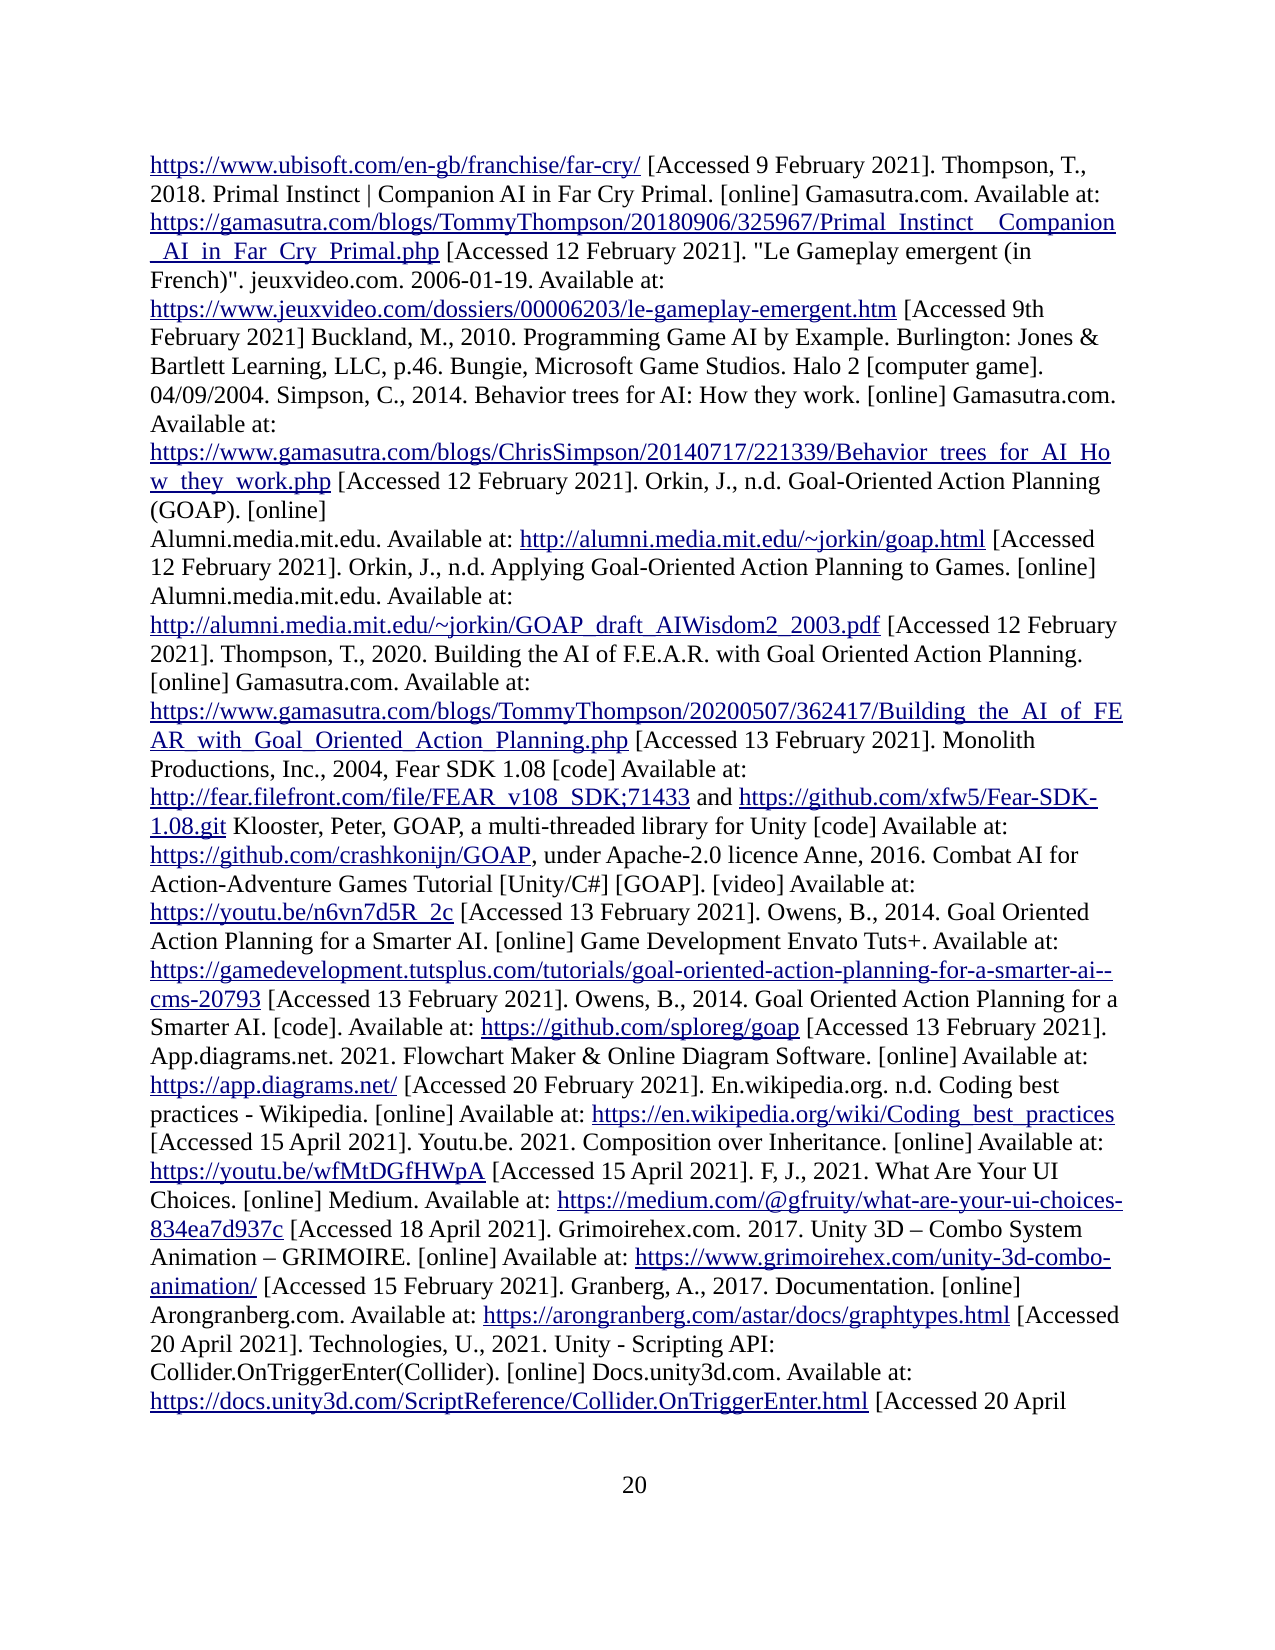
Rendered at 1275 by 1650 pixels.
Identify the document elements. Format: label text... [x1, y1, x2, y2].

text https://www.ubisoft.com/en-gb/franchise/far-cry/ [Accessed 9 February 2021]. Thompson, T., 2018. Primal Instinct | Companion AI in Far Cry Primal. [online] Gamasutra.com. Available at: https://gamasutra.com/blogs/TommyThompson/20180906/325967/Primal_Instinct__Companion_AI_in_Far_Cry_Primal.php [Accessed 12 February 2021]. "Le Gameplay emergent (in French)". jeuxvideo.com. 2006-01-19. Available at: https://www.jeuxvideo.com/dossiers/00006203/le-gameplay-emergent.htm [Accessed 9th February 2021] Buckland, M., 2010. Programming Game AI by Example. Burlington: Jones & Bartlett Learning, LLC, p.46. Bungie, Microsoft Game Studios. Halo 2 [computer game]. 04/09/2004. Simpson, C., 2014. Behavior trees for AI: How they work. [online] Gamasutra.com. Available at: https://www.gamasutra.com/blogs/ChrisSimpson/20140717/221339/Behavior_trees_for_AI_How_they_work.php [Accessed 12 February 2021]. Orkin, J., n.d. Goal-Oriented Action Planning (GOAP). [online] Alumni.media.mit.edu. Available at: http://alumni.media.mit.edu/~jorkin/goap.html [Accessed 12 February 2021]. Orkin, J., n.d. Applying Goal-Oriented Action Planning to Games. [online] Alumni.media.mit.edu. Available at: http://alumni.media.mit.edu/~jorkin/GOAP_draft_AIWisdom2_2003.pdf [Accessed 12 February 2021]. Thompson, T., 2020. Building the AI of F.E.A.R. with Goal Oriented Action Planning. [online] Gamasutra.com. Available at: https://www.gamasutra.com/blogs/TommyThompson/20200507/362417/Building_the_AI_of_FEAR_with_Goal_Oriented_Action_Planning.php [Accessed 13 February 2021]. Monolith Productions, Inc., 2004, Fear SDK 1.08 [code] Available at: http://fear.filefront.com/file/FEAR_v108_SDK;71433 and https://github.com/xfw5/Fear-SDK-1.08.git Klooster, Peter, GOAP, a multi-threaded library for Unity [code] Available at: https://github.com/crashkonijn/GOAP, under Apache-2.0 licence Anne, 2016. Combat AI for Action-Adventure Games Tutorial [Unity/C#] [GOAP]. [video] Available at: https://youtu.be/n6vn7d5R_2c [Accessed 13 February 2021]. Owens, B., 2014. Goal Oriented Action Planning for a Smarter AI. [online] Game Development Envato Tuts+. Available at: https://gamedevelopment.tutsplus.com/tutorials/goal-oriented-action-planning-for-a-smarter-ai--cms-20793 [Accessed 13 February 2021]. Owens, B., 2014. Goal Oriented Action Planning for a Smarter AI. [code]. Available at: https://github.com/sploreg/goap [Accessed 13 February 2021]. App.diagrams.net. 2021. Flowchart Maker & Online Diagram Software. [online] Available at: https://app.diagrams.net/ [Accessed 20 February 2021]. En.wikipedia.org. n.d. Coding best practices - Wikipedia. [online] Available at: https://en.wikipedia.org/wiki/Coding_best_practices [Accessed 15 April 2021]. Youtu.be. 2021. Composition over Inheritance. [online] Available at: https://youtu.be/wfMtDGfHWpA [Accessed 15 April 2021]. F, J., 2021. What Are Your UI Choices. [online] Medium. Available at: https://medium.com/@gfruity/what-are-your-ui-choices-834ea7d937c [Accessed 18 April 2021]. Grimoirehex.com. 2017. Unity 3D – Combo System Animation – GRIMOIRE. [online] Available at: https://www.grimoirehex.com/unity-3d-combo-animation/ [Accessed 15 February 2021]. Granberg, A., 2017. Documentation. [online] Arongranberg.com. Available at: https://arongranberg.com/astar/docs/graphtypes.html [Accessed 20 April 2021]. Technologies, U., 2021. Unity - Scripting API: Collider.OnTriggerEnter(Collider). [online] Docs.unity3d.com. Available at: https://docs.unity3d.com/ScriptReference/Collider.OnTriggerEnter.html [Accessed 20 April [150, 150, 1125, 1415]
